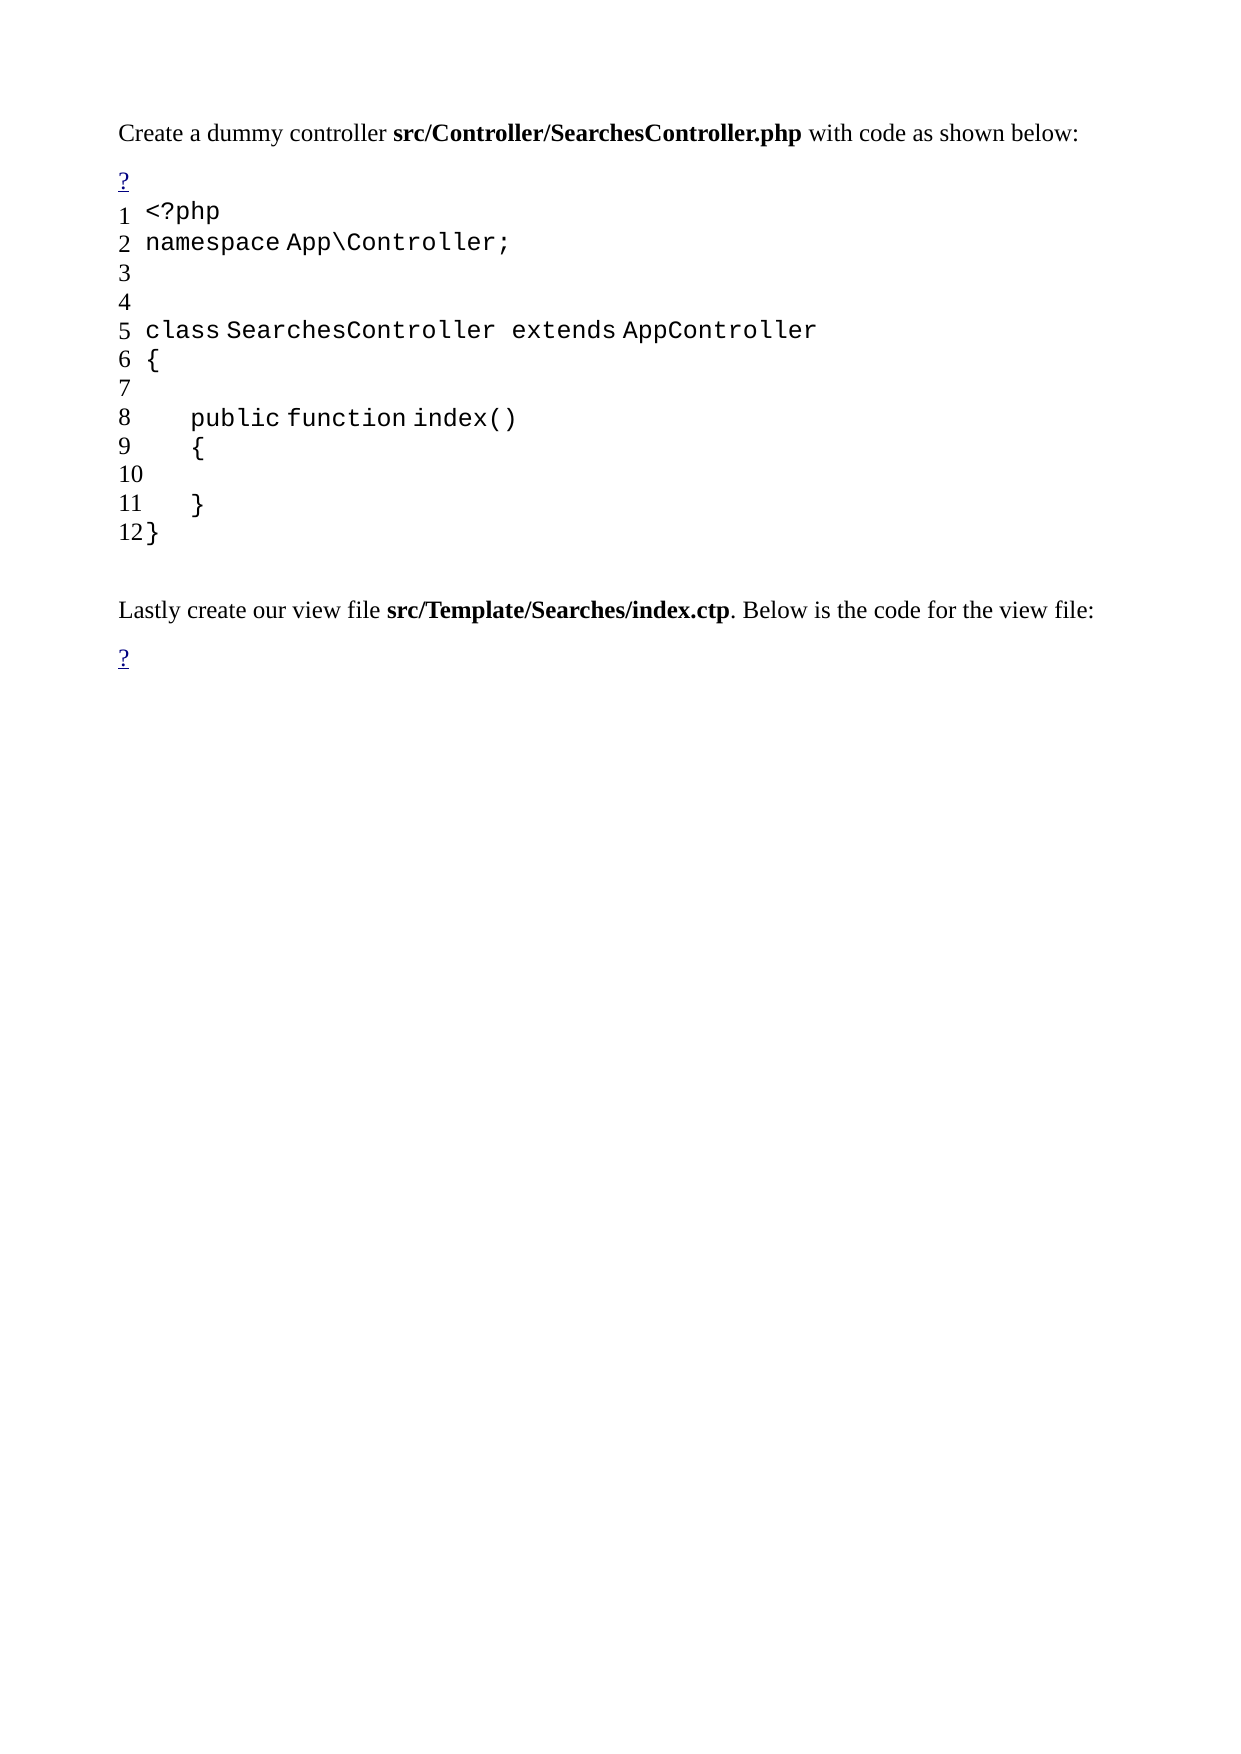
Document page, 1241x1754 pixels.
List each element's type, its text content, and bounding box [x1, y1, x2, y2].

text ? [118, 166, 1122, 194]
text Create a dummy controller src/Controller/SearchesController.php with code as shown below: [118, 118, 1122, 147]
text Lastly create our view file src/Template/Searches/index.ctp. Below is the code for the view file: [118, 596, 1122, 624]
text ? [118, 643, 1122, 672]
table_header 1 2 3 4 5 6 7 8 9 10 11 12 [118, 199, 145, 548]
table_header <?php namespace App\Controller; class SearchesController extends AppController { public function index() { } } [145, 199, 823, 548]
